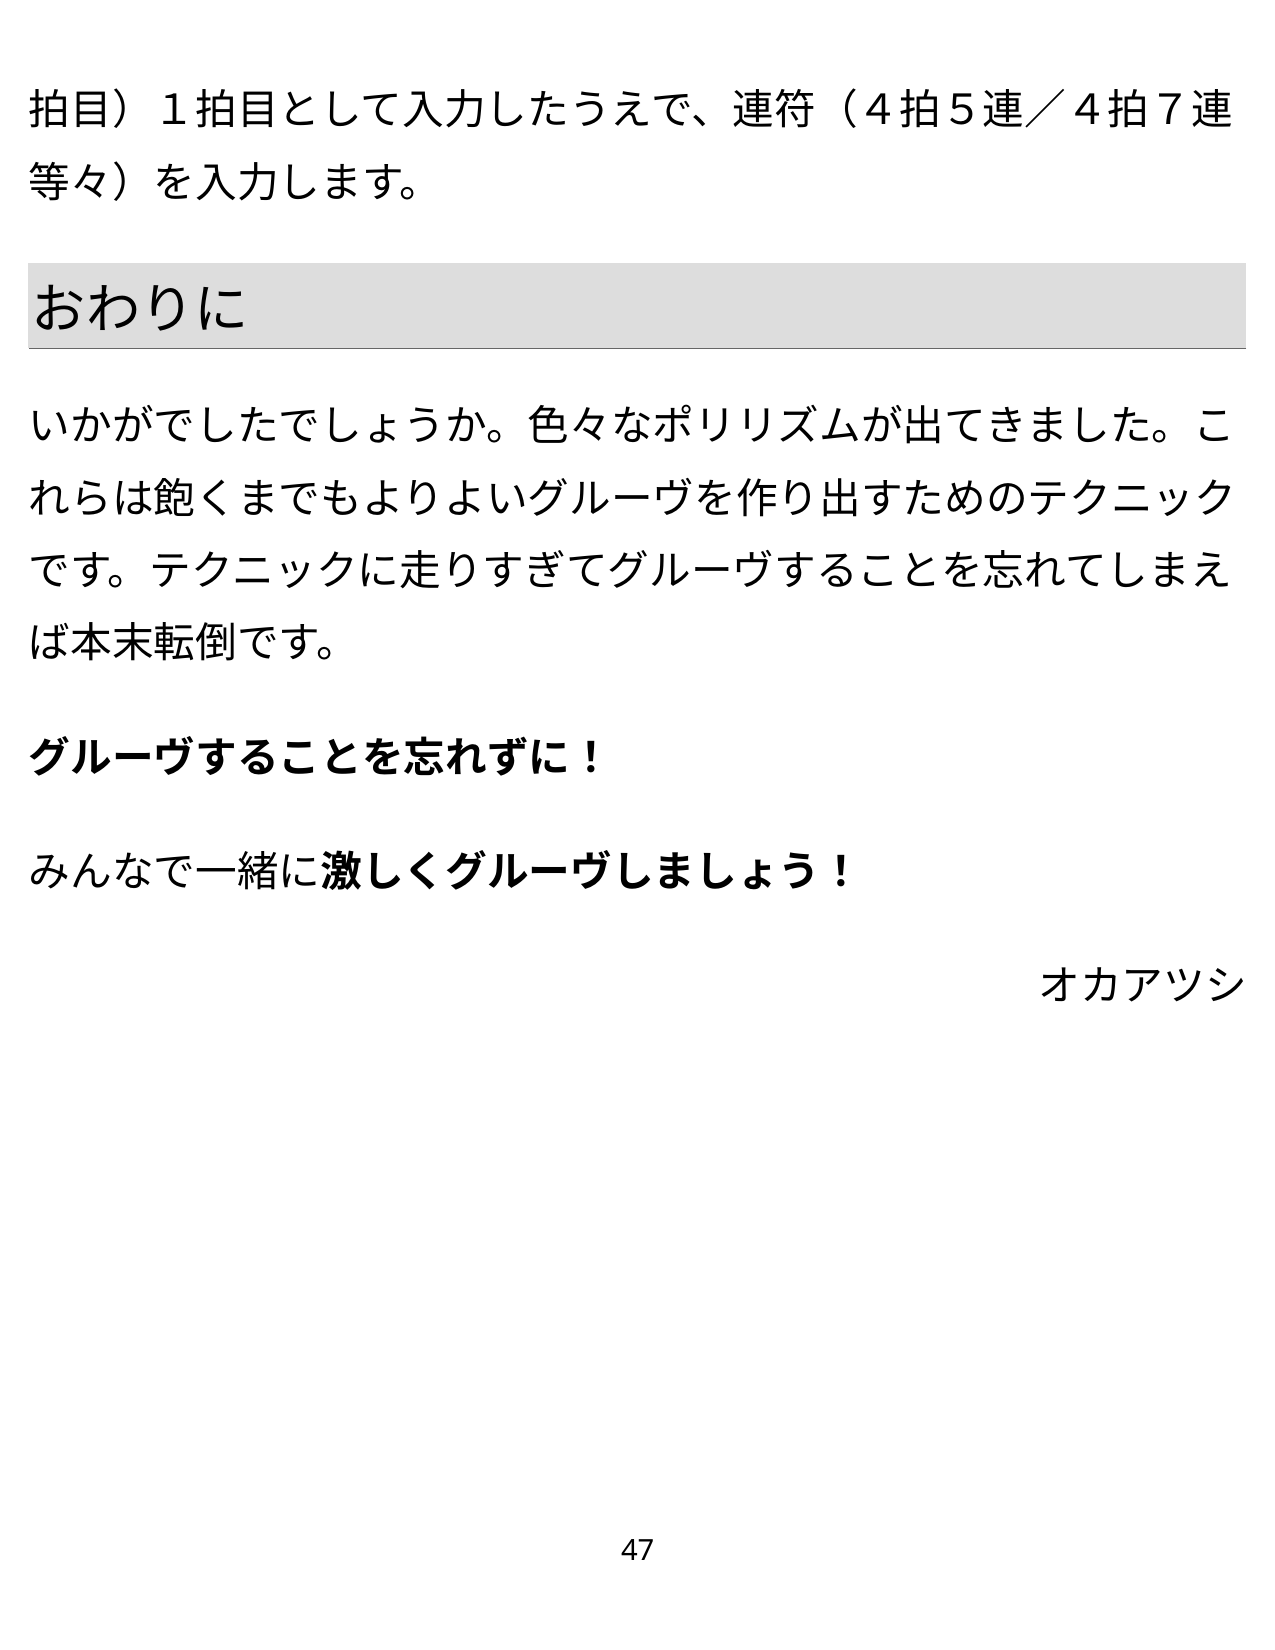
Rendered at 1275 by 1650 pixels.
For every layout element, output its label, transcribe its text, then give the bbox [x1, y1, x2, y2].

text グルーヴすることを忘れずに！ [28, 724, 1246, 784]
text オカアツシ [28, 952, 1246, 1013]
text いかがでしたでしょうか。色々なポリリズムが出てきました。これらは飽くまでもよりよいグルーヴを作り出すためのテクニックです。テクニックに走りすぎてグルーヴすることを忘れてしまえば本末転倒です。 [28, 392, 1246, 669]
subtitle おわりに [28, 263, 1246, 348]
text みんなで一緒に激しくグルーヴしましょう！ [28, 838, 1246, 898]
text 拍目）１拍目として入力したうえで、連符（４拍５連／４拍７連等々）を入力します。 [28, 76, 1246, 209]
